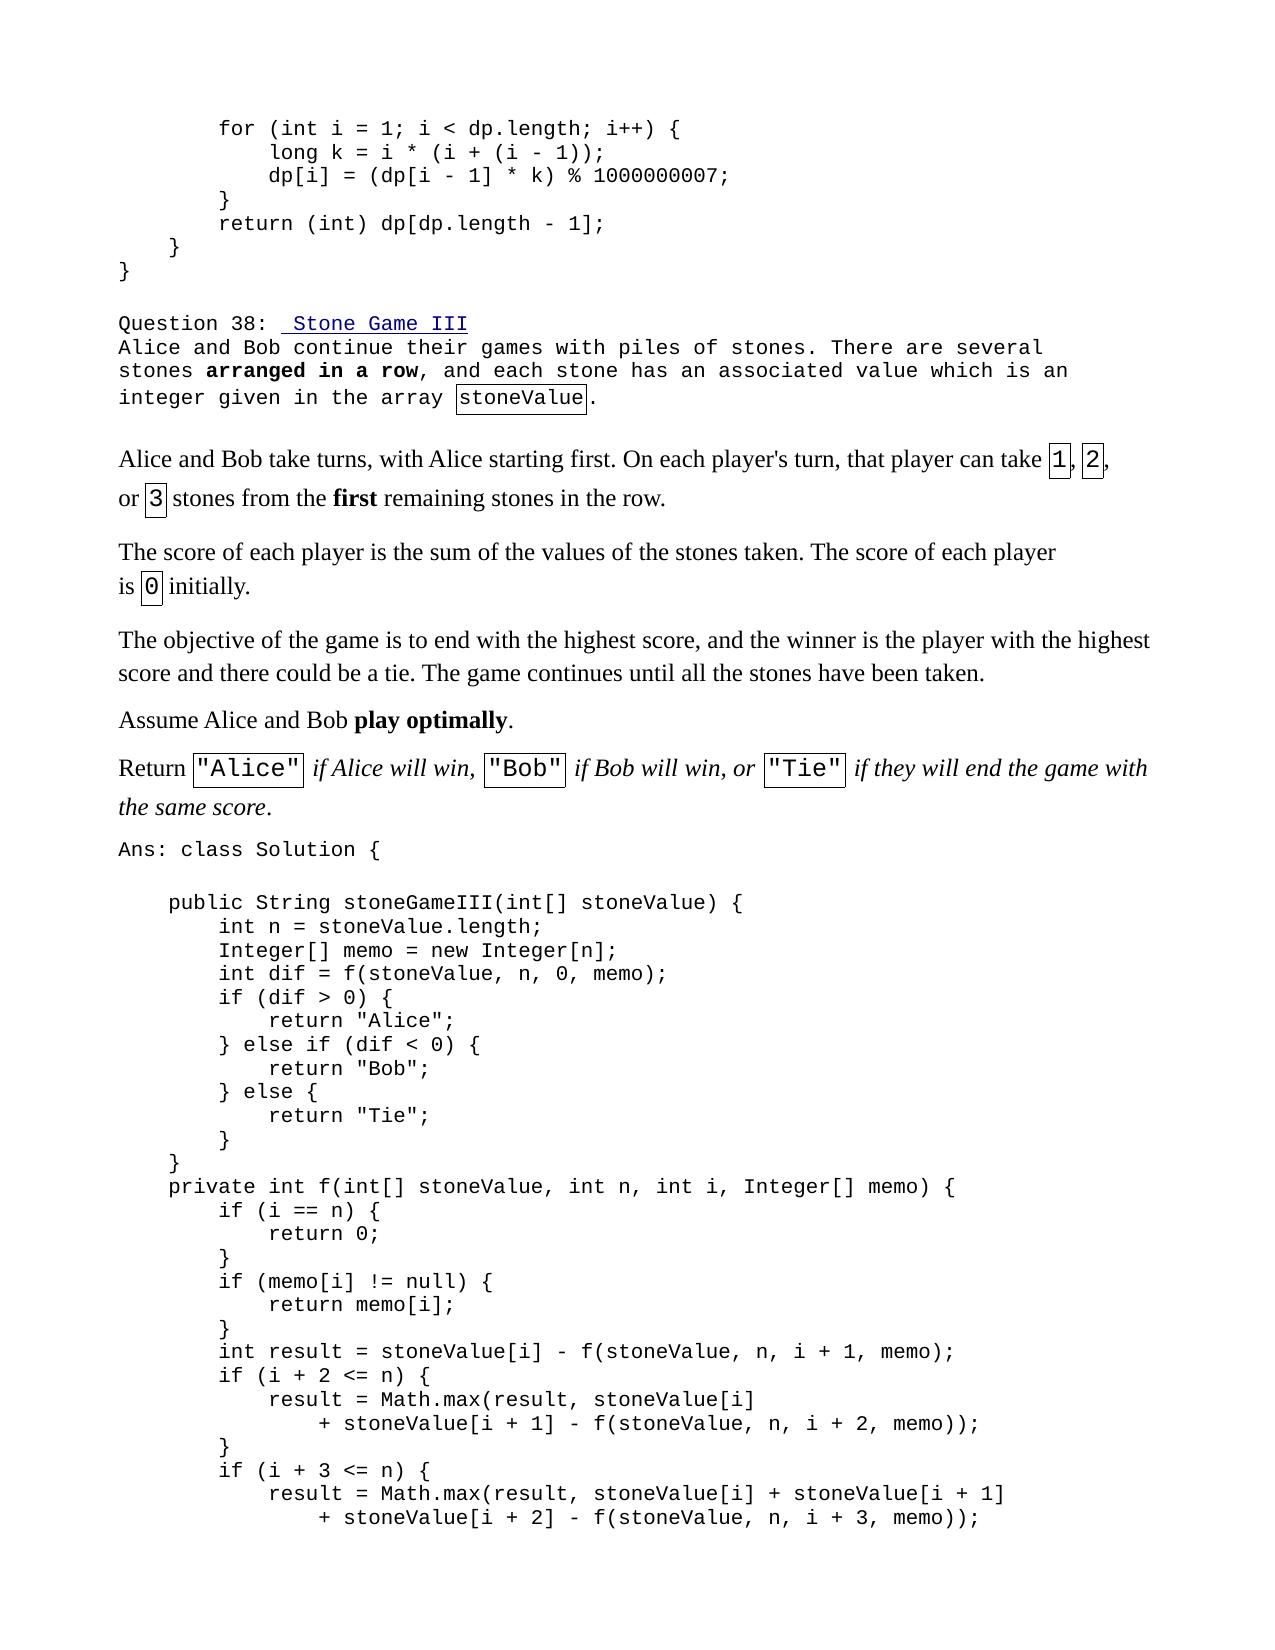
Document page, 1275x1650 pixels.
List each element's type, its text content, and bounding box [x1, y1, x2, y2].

text if (i + 3 <= n) { [118, 1460, 1157, 1483]
text if (i + 2 <= n) { [118, 1365, 1157, 1389]
text return "Bob"; [118, 1058, 1157, 1081]
text return "Alice"; [118, 1011, 1157, 1034]
text + stoneValue[i + 1] - f(stoneValue, n, i + 2, memo)); [118, 1412, 1157, 1436]
text if (i == n) { [118, 1200, 1157, 1223]
text + stoneValue[i + 2] - f(stoneValue, n, i + 3, memo)); [118, 1507, 1157, 1531]
text Question 38: Stone Game III Alice and Bob continue their games with piles of stones. There are several stones arranged in a row, and each stone has an associated value which is an integer given in the array stoneValue. [118, 313, 1157, 414]
text Return "Alice" if Alice will win, "Bob" if Bob will win, or "Tie" if they will end the game with the same score. [118, 753, 1157, 820]
text Integer[] memo = new Integer[n]; [118, 939, 1157, 963]
text int n = stoneValue.length; [118, 916, 1157, 939]
text } else { [118, 1081, 1157, 1105]
text } [118, 1152, 1157, 1176]
text } [118, 189, 1157, 213]
text Alice and Bob take turns, with Alice starting first. On each player's turn, that player can take 1, 2, or 3 stones from the first remaining stones in the row. [118, 443, 1157, 517]
text return memo[i]; [118, 1294, 1157, 1318]
text } [118, 260, 1157, 284]
text } [118, 1318, 1157, 1342]
text The objective of the game is to end with the highest score, and the winner is the player with the highest score and there could be a tie. The game continues until all the stones have been taken. [118, 625, 1157, 686]
text Ans: class Solution { [118, 839, 1157, 863]
text Assume Alice and Bob play optimally. [118, 705, 1157, 734]
text int dif = f(stoneValue, n, 0, memo); [118, 963, 1157, 987]
text for (int i = 1; i < dp.length; i++) { [118, 118, 1157, 142]
text return 0; [118, 1223, 1157, 1247]
text } [118, 236, 1157, 260]
text private int f(int[] stoneValue, int n, int i, Integer[] memo) { [118, 1176, 1157, 1200]
text return "Tie"; [118, 1105, 1157, 1129]
text } [118, 1129, 1157, 1152]
text if (memo[i] != null) { [118, 1271, 1157, 1294]
text } [118, 1436, 1157, 1460]
text } else if (dif < 0) { [118, 1034, 1157, 1058]
text if (dif > 0) { [118, 987, 1157, 1011]
text } [118, 1247, 1157, 1271]
text result = Math.max(result, stoneValue[i] + stoneValue[i + 1] [118, 1483, 1157, 1507]
text result = Math.max(result, stoneValue[i] [118, 1389, 1157, 1412]
text The score of each player is the sum of the values of the stones taken. The score of each player is 0 initially. [118, 537, 1157, 605]
text return (int) dp[dp.length - 1]; [118, 213, 1157, 236]
text public String stoneGameIII(int[] stoneValue) { [118, 892, 1157, 916]
text long k = i * (i + (i - 1)); [118, 142, 1157, 165]
text dp[i] = (dp[i - 1] * k) % 1000000007; [118, 165, 1157, 189]
text int result = stoneValue[i] - f(stoneValue, n, i + 1, memo); [118, 1342, 1157, 1365]
